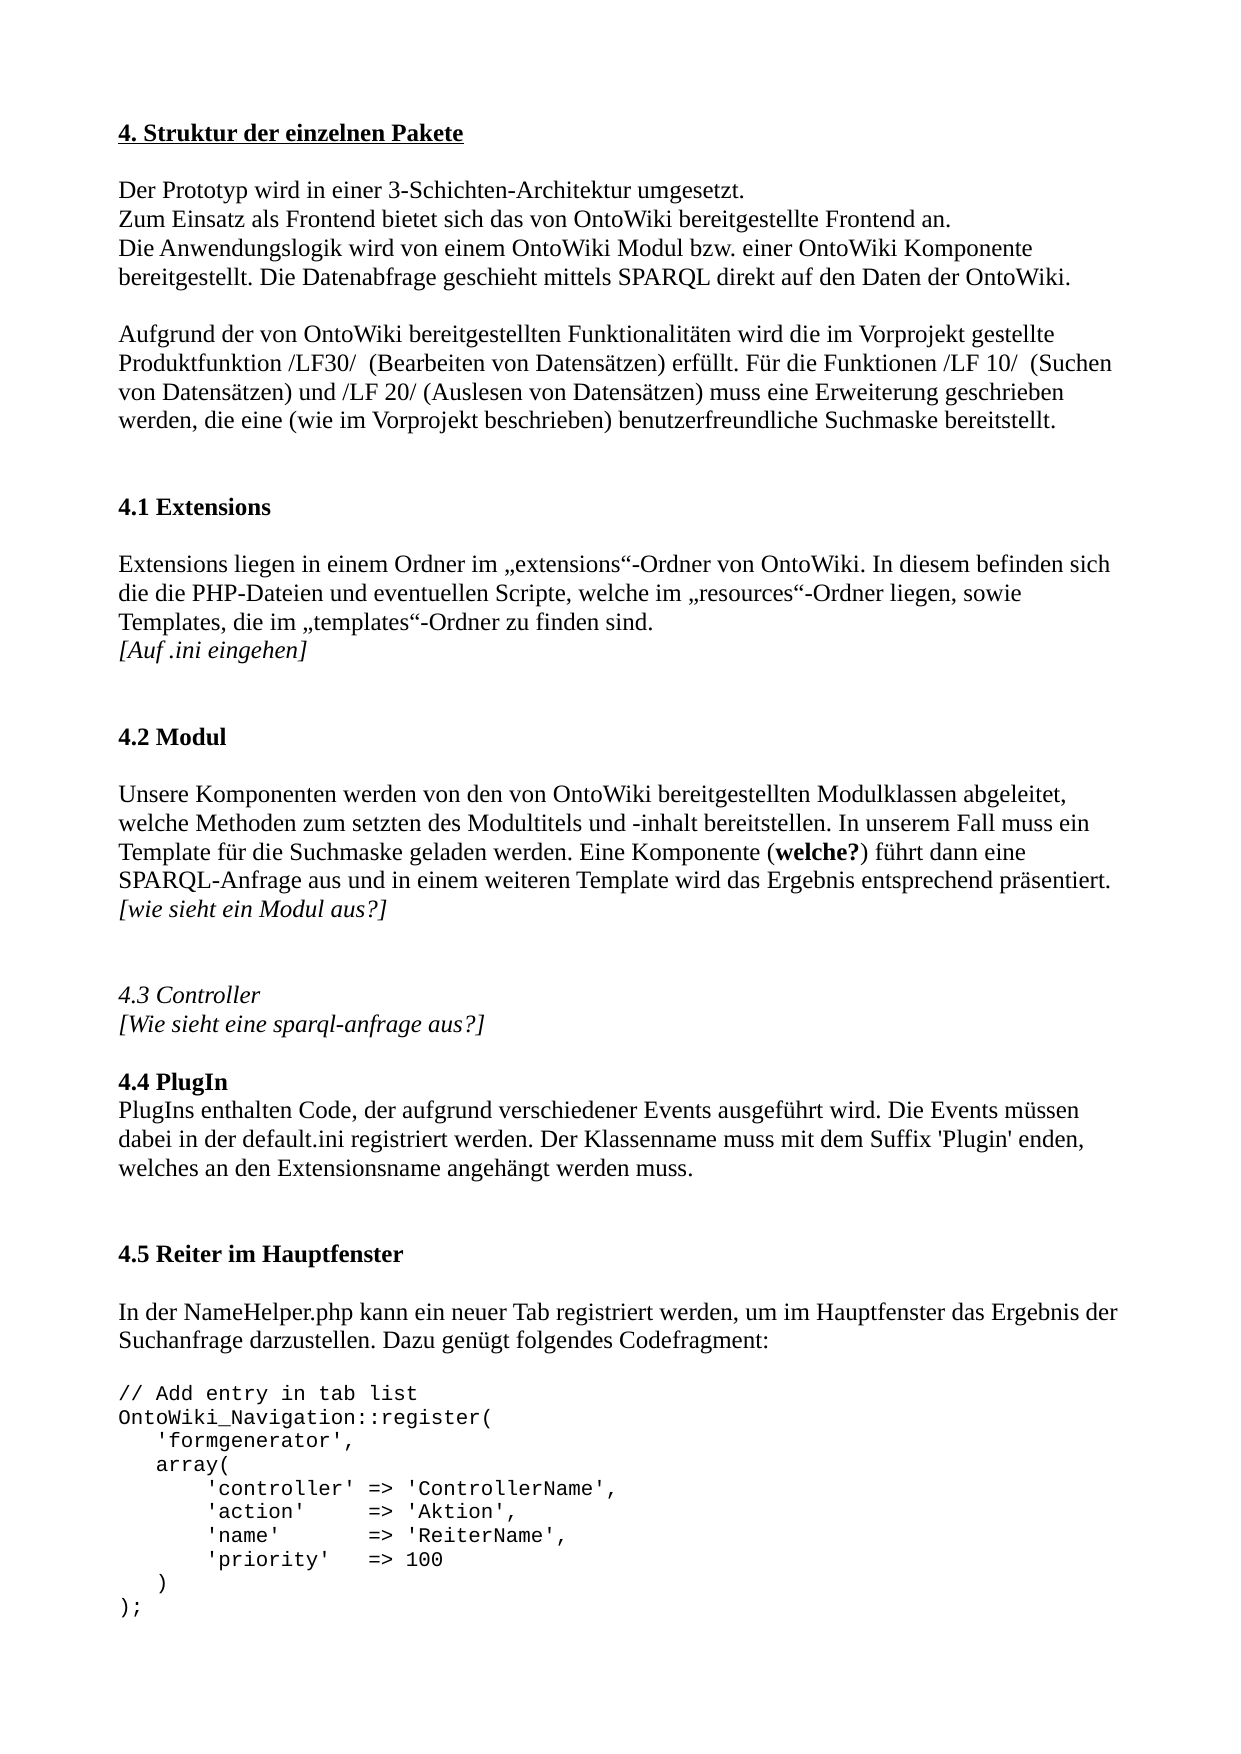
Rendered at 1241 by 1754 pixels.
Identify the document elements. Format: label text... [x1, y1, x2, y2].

text [wie sieht ein Modul aus?] [118, 894, 1122, 923]
text Die Anwendungslogik wird von einem OntoWiki Modul bzw. einer OntoWiki Komponente [118, 233, 1122, 262]
text Aufgrund der von OntoWiki bereitgestellten Funktionalitäten wird die im Vorprojekt gestellte Produktfunktion /LF30/ (Bearbeiten von Datensätzen) erfüllt. Für die Funktionen /LF 10/ (Suchen von Datensätzen) und /LF 20/ (Auslesen von Datensätzen) muss eine Erweiterung geschrieben werden, die eine (wie im Vorprojekt beschrieben) benutzerfreundliche Suchmaske bereitstellt. [118, 319, 1122, 434]
text 'formgenerator', [118, 1430, 1122, 1454]
text Unsere Komponenten werden von den von OntoWiki bereitgestellten Modulklassen abgeleitet, welche Methoden zum setzten des Modultitels und -inhalt bereitstellen. In unserem Fall muss ein Template für die Suchmaske geladen werden. Eine Komponente (welche?) führt dann eine SPARQL-Anfrage aus und in einem weiteren Template wird das Ergebnis entsprechend präsentiert. [118, 779, 1122, 894]
text Extensions liegen in einem Ordner im „extensions“-Ordner von OntoWiki. In diesem befinden sich die die PHP-Dateien und eventuellen Scripte, welche im „resources“-Ordner liegen, sowie Templates, die im „templates“-Ordner zu finden sind. [118, 549, 1122, 636]
text PlugIns enthalten Code, der aufgrund verschiedener Events ausgeführt wird. Die Events müssen dabei in der default.ini registriert werden. Der Klassenname muss mit dem Suffix 'Plugin' enden, welches an den Extensionsname angehängt werden muss. 4.5 Reiter im Hauptfenster [118, 1096, 1122, 1268]
text Der Prototyp wird in einer 3-Schichten-Architektur umgesetzt. [118, 176, 1122, 204]
text bereitgestellt. Die Datenabfrage geschieht mittels SPARQL direkt auf den Daten der OntoWiki. [118, 262, 1122, 291]
text ) [118, 1572, 1122, 1596]
text 4.2 Modul [118, 722, 1122, 751]
text In der NameHelper.php kann ein neuer Tab registriert werden, um im Hauptfenster das Ergebnis der Suchanfrage darzustellen. Dazu genügt folgendes Codefragment: [118, 1297, 1122, 1354]
text 4.1 Extensions [118, 492, 1122, 521]
text 'controller' => 'ControllerName', [118, 1478, 1122, 1501]
text [Auf .ini eingehen] [118, 636, 1122, 664]
text 4.3 Controller [118, 981, 1122, 1009]
text // Add entry in tab list [118, 1383, 1122, 1407]
text array( [118, 1454, 1122, 1478]
text 'priority' => 100 [118, 1549, 1122, 1572]
text Zum Einsatz als Frontend bietet sich das von OntoWiki bereitgestellte Frontend an. [118, 204, 1122, 233]
text [Wie sieht eine sparql-anfrage aus?] 4.4 PlugIn [118, 1009, 1122, 1096]
text 4. Struktur der einzelnen Pakete [118, 118, 1122, 147]
text 'name' => 'ReiterName', [118, 1525, 1122, 1549]
text OntoWiki_Navigation::register( [118, 1407, 1122, 1430]
text 'action' => 'Aktion', [118, 1501, 1122, 1525]
text ); [118, 1596, 1122, 1619]
